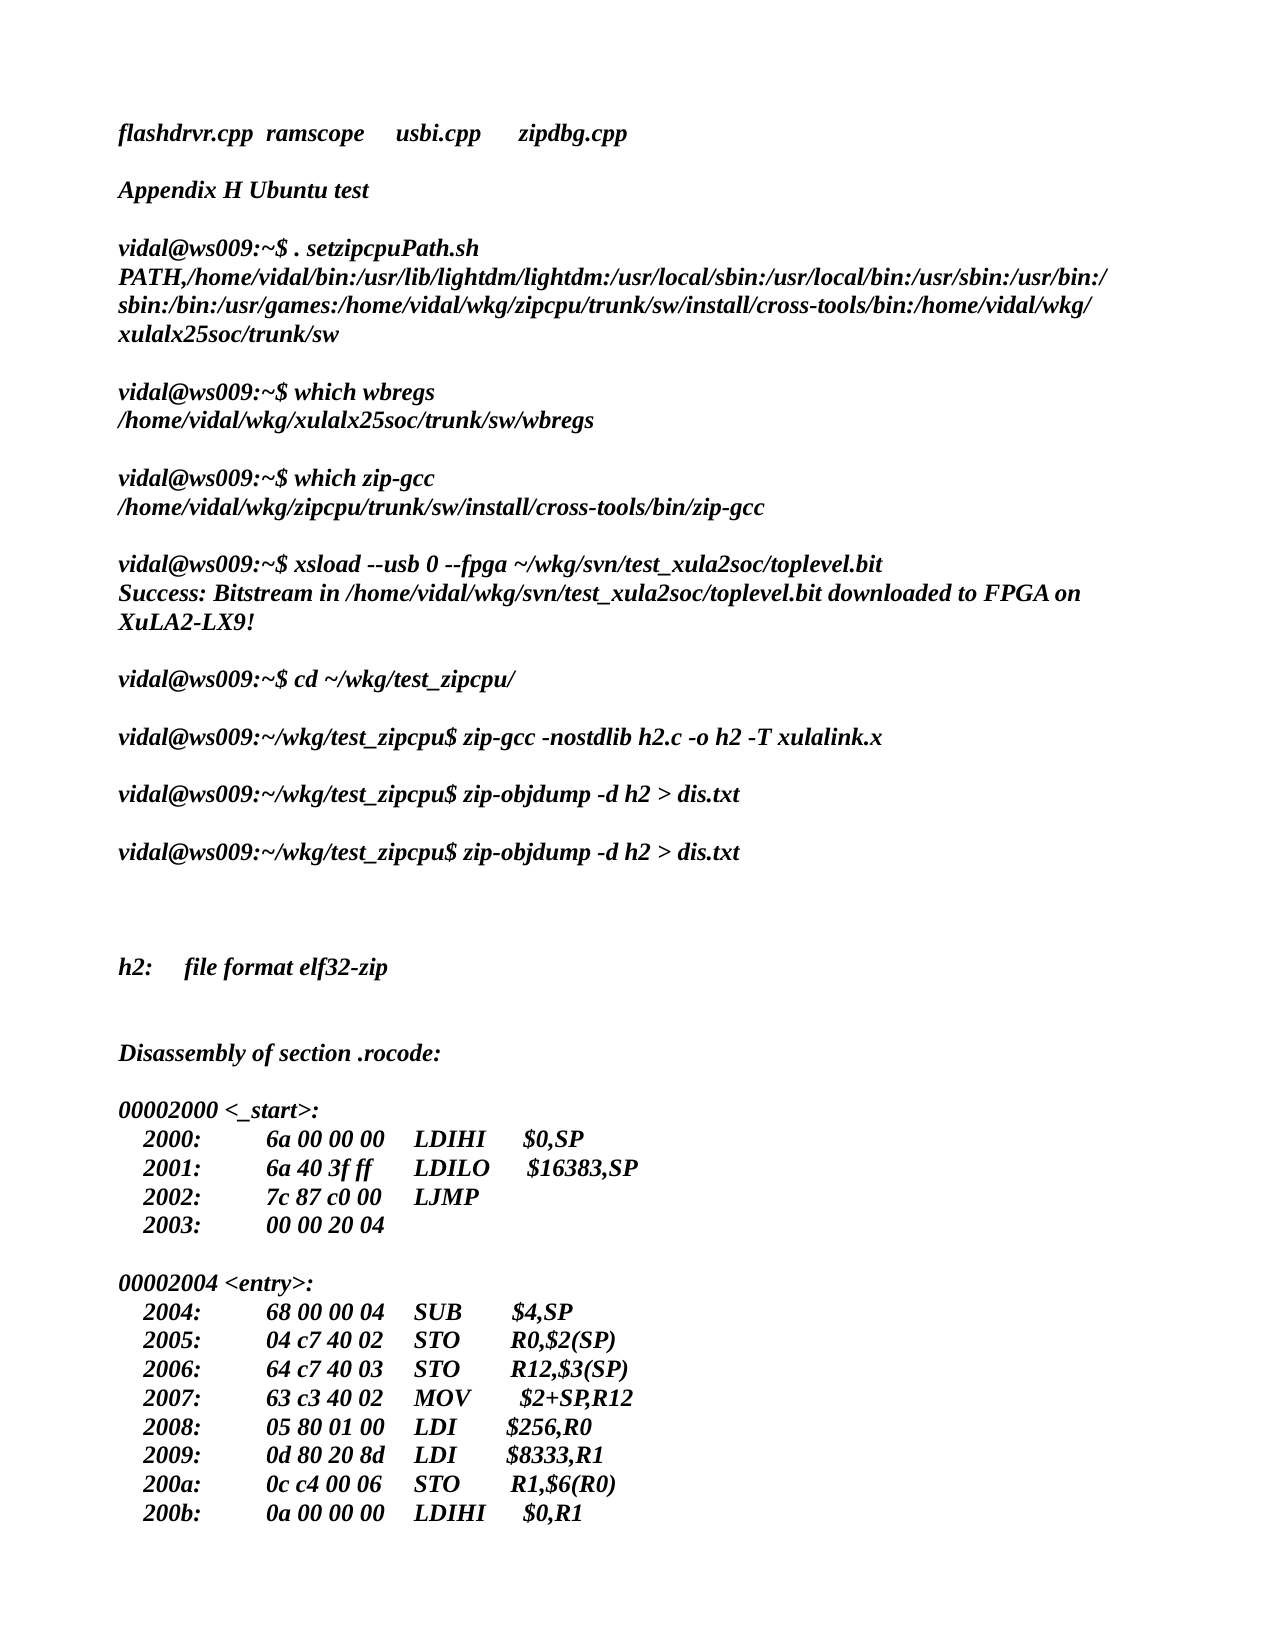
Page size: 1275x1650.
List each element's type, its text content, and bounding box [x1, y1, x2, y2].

text /home/vidal/wkg/zipcpu/trunk/sw/install/cross-tools/bin/zip-gcc [118, 492, 1157, 521]
text 2004: 68 00 00 04 SUB $4,SP [118, 1297, 1157, 1326]
text 2009: 0d 80 20 8d LDI $8333,R1 [118, 1441, 1157, 1469]
text Appendix H Ubuntu test [118, 176, 1157, 204]
text 00002000 <_start>: [118, 1096, 1157, 1124]
text 200a: 0c c4 00 06 STO R1,$6(R0) [118, 1469, 1157, 1498]
text 00002004 <entry>: [118, 1268, 1157, 1297]
text 2008: 05 80 01 00 LDI $256,R0 [118, 1412, 1157, 1441]
text 2005: 04 c7 40 02 STO R0,$2(SP) [118, 1326, 1157, 1354]
text PATH,/home/vidal/bin:/usr/lib/lightdm/lightdm:/usr/local/sbin:/usr/local/bin:/usr/sbin:/usr/bin:/sbin:/bin:/usr/games:/home/vidal/wkg/zipcpu/trunk/sw/install/cross-tools/bin:/home/vidal/wkg/xulalx25soc/trunk/sw [118, 262, 1157, 348]
text flashdrvr.cpp ramscope usbi.cpp zipdbg.cpp [118, 118, 1157, 147]
text 2000: 6a 00 00 00 LDIHI $0,SP [118, 1124, 1157, 1153]
text /home/vidal/wkg/xulalx25soc/trunk/sw/wbregs [118, 406, 1157, 434]
text Success: Bitstream in /home/vidal/wkg/svn/test_xula2soc/toplevel.bit downloaded to FPGA on XuLA2-LX9! [118, 578, 1157, 636]
text vidal@ws009:~/wkg/test_zipcpu$ zip-gcc -nostdlib h2.c -o h2 -T xulalink.x [118, 722, 1157, 751]
text 2006: 64 c7 40 03 STO R12,$3(SP) [118, 1354, 1157, 1383]
text vidal@ws009:~$ which wbregs [118, 377, 1157, 406]
text h2: file format elf32-zip [118, 952, 1157, 981]
text 2003: 00 00 20 04 [118, 1211, 1157, 1239]
text Disassembly of section .rocode: [118, 1038, 1157, 1067]
text vidal@ws009:~$ which zip-gcc [118, 463, 1157, 492]
text 2007: 63 c3 40 02 MOV $2+SP,R12 [118, 1383, 1157, 1412]
text vidal@ws009:~/wkg/test_zipcpu$ zip-objdump -d h2 > dis.txt [118, 837, 1157, 866]
text 2001: 6a 40 3f ff LDILO $16383,SP [118, 1153, 1157, 1182]
text vidal@ws009:~$ cd ~/wkg/test_zipcpu/ [118, 664, 1157, 693]
text 2002: 7c 87 c0 00 LJMP [118, 1182, 1157, 1211]
text 200b: 0a 00 00 00 LDIHI $0,R1 [118, 1498, 1157, 1527]
text vidal@ws009:~$ . setzipcpuPath.sh [118, 233, 1157, 262]
text vidal@ws009:~$ xsload --usb 0 --fpga ~/wkg/svn/test_xula2soc/toplevel.bit [118, 549, 1157, 578]
text vidal@ws009:~/wkg/test_zipcpu$ zip-objdump -d h2 > dis.txt [118, 779, 1157, 808]
